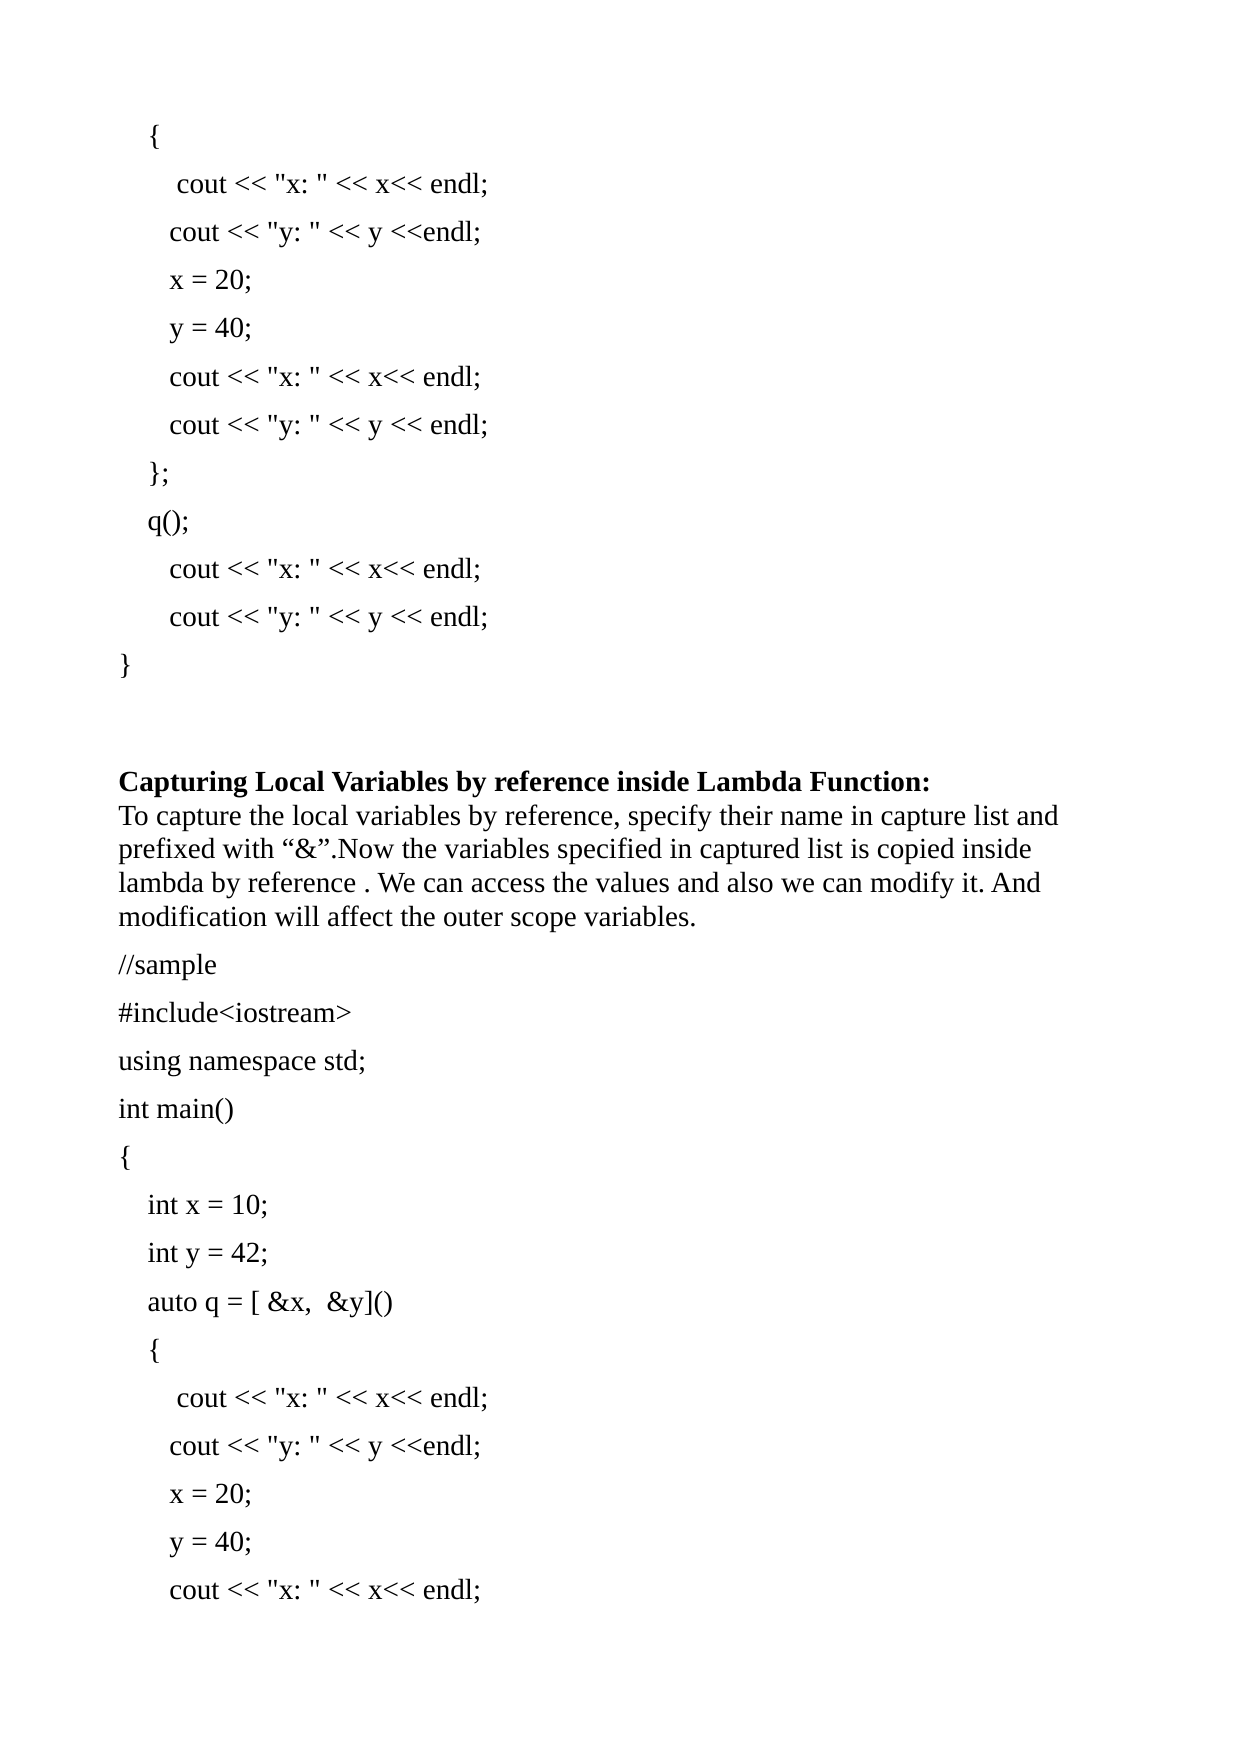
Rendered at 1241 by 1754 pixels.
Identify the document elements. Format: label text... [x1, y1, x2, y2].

text cout << "y: " << y <<endl; [118, 214, 1122, 248]
subtitle Capturing Local Variables by reference inside Lambda Function: [118, 764, 1122, 798]
text cout << "y: " << y << endl; [118, 599, 1122, 633]
text cout << "x: " << x<< endl; [118, 359, 1122, 392]
text int main() [118, 1091, 1122, 1125]
text cout << "x: " << x<< endl; [118, 166, 1122, 200]
text To capture the local variables by reference, specify their name in capture list and prefixed with “&”.Now the variables specified in captured list is copied inside lambda by reference . We can access the values and also we can modify it. And modification will affect the outer scope variables. [118, 798, 1122, 932]
text cout << "x: " << x<< endl; [118, 551, 1122, 585]
text { [118, 1332, 1122, 1365]
text }; [118, 455, 1122, 488]
text auto q = [ &x, &y]() [118, 1284, 1122, 1317]
text cout << "y: " << y << endl; [118, 407, 1122, 440]
text y = 40; [118, 311, 1122, 344]
text { [118, 118, 1122, 152]
text #include<iostream> [118, 995, 1122, 1028]
text x = 20; [118, 1476, 1122, 1510]
text int x = 10; [118, 1187, 1122, 1221]
text cout << "y: " << y <<endl; [118, 1428, 1122, 1462]
text } [118, 647, 1122, 681]
text y = 40; [118, 1524, 1122, 1558]
text q(); [118, 503, 1122, 537]
text cout << "x: " << x<< endl; [118, 1572, 1122, 1606]
text { [118, 1139, 1122, 1173]
text int y = 42; [118, 1236, 1122, 1269]
text cout << "x: " << x<< endl; [118, 1380, 1122, 1413]
text //sample [118, 947, 1122, 980]
text using namespace std; [118, 1043, 1122, 1077]
text x = 20; [118, 262, 1122, 296]
